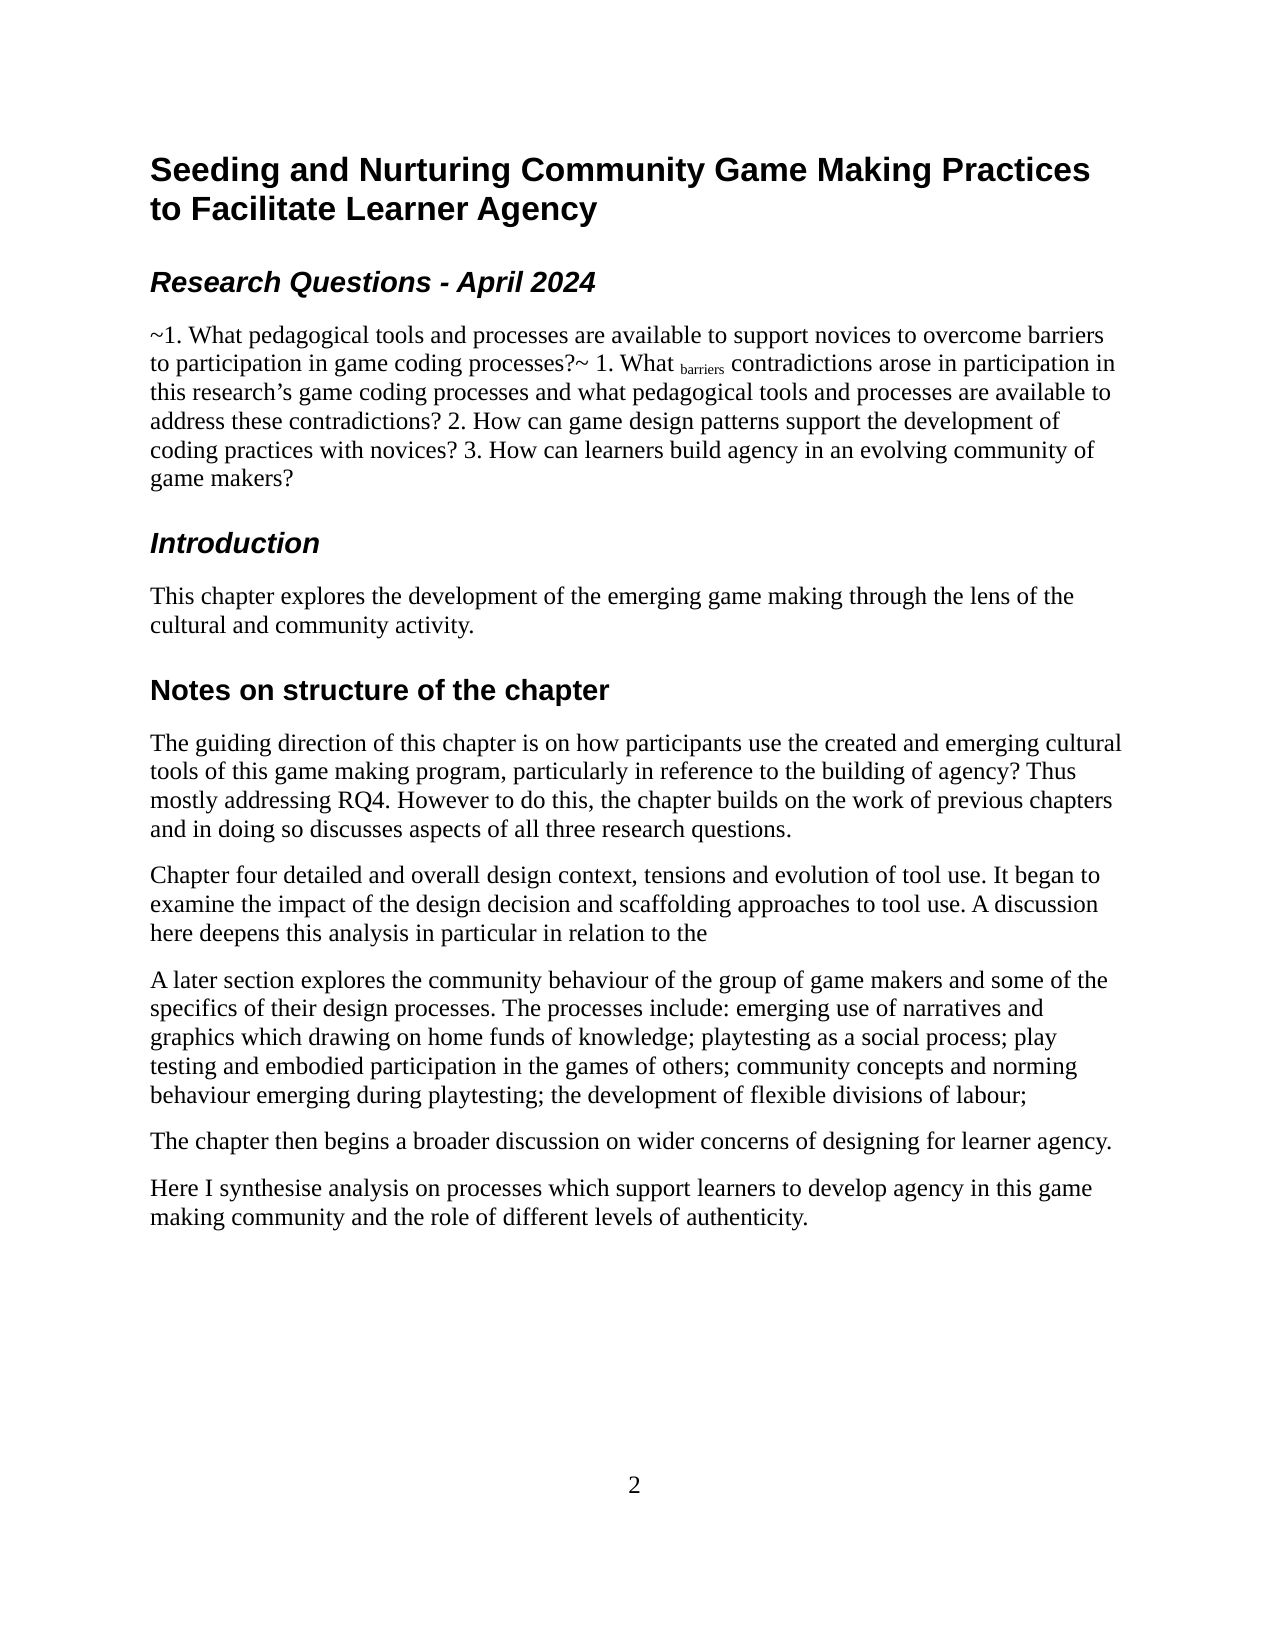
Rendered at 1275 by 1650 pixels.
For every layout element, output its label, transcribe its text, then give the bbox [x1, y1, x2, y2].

text Chapter four detailed and overall design context, tensions and evolution of tool use. It began to examine the impact of the design decision and scaffolding approaches to tool use. A discussion here deepens this analysis in particular in relation to the [150, 861, 1125, 947]
text Here I synthesise analysis on processes which support learners to develop agency in this game making community and the role of different levels of authenticity. [150, 1173, 1125, 1231]
subtitle Notes on structure of the chapter [150, 673, 1125, 706]
subtitle Research Questions - April 2024 [150, 265, 1125, 298]
subtitle Seeding and Nurturing Community Game Making Practices to Facilitate Learner Agency [150, 150, 1125, 227]
text A later section explores the community behaviour of the group of game makers and some of the specifics of their design processes. The processes include: emerging use of narratives and graphics which drawing on home funds of knowledge; playtesting as a social process; play testing and embodied participation in the games of others; community concepts and norming behaviour emerging during playtesting; the development of flexible divisions of labour; [150, 965, 1125, 1108]
text The guiding direction of this chapter is on how participants use the created and emerging cultural tools of this game making program, particularly in reference to the building of agency? Thus mostly addressing RQ4. However to do this, the chapter builds on the work of previous chapters and in doing so discusses aspects of all three research questions. [150, 728, 1125, 843]
text ~1. What pedagogical tools and processes are available to support novices to overcome barriers to participation in game coding processes?~ 1. What barriers contradictions arose in participation in this research’s game coding processes and what pedagogical tools and processes are available to address these contradictions? 2. How can game design patterns support the development of coding practices with novices? 3. How can learners build agency in an evolving community of game makers? [150, 320, 1125, 492]
text This chapter explores the development of the emerging game making through the lens of the cultural and community activity. [150, 581, 1125, 639]
subtitle Introduction [150, 526, 1125, 560]
text The chapter then begins a broader discussion on wider concerns of designing for learner agency. [150, 1126, 1125, 1155]
